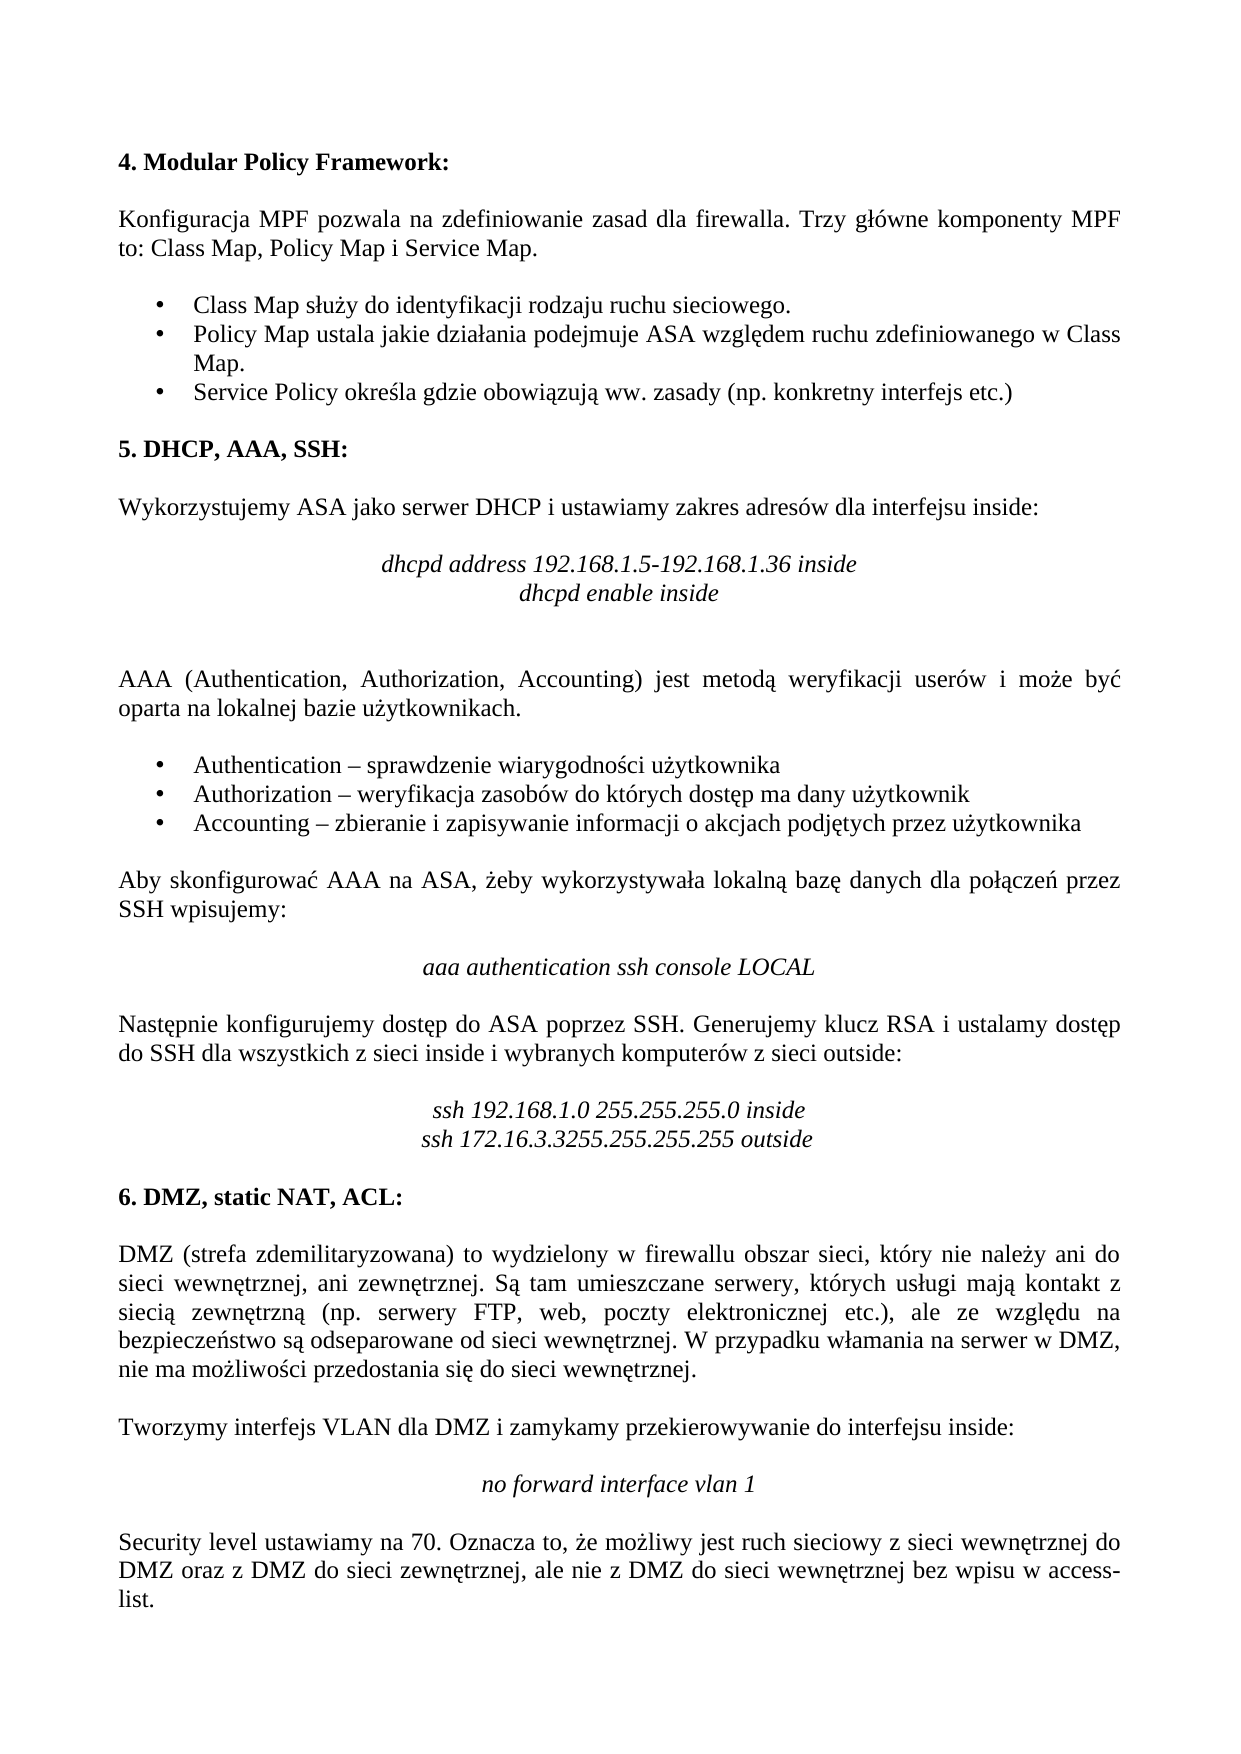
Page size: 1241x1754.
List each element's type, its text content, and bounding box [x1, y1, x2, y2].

text AAA (Authentication, Authorization, Accounting) jest metodą weryfikacji userów i może być oparta na lokalnej bazie użytkownikach. [118, 664, 1122, 722]
list Accounting – zbieranie i zapisywanie informacji o akcjach podjętych przez użytkownika [156, 808, 1122, 837]
text DMZ (strefa zdemilitaryzowana) to wydzielony w firewallu obszar sieci, który nie należy ani do sieci wewnętrznej, ani zewnętrznej. Są tam umieszczane serwery, których usługi mają kontakt z siecią zewnętrzną (np. serwery FTP, web, poczty elektronicznej etc.), ale ze względu na bezpieczeństwo są odseparowane od sieci wewnętrznej. W przypadku włamania na serwer w DMZ, nie ma możliwości przedostania się do sieci wewnętrznej. [118, 1239, 1122, 1383]
text dhcpd address 192.168.1.5-192.168.1.36 inside [118, 521, 1122, 578]
list Class Map służy do identyfikacji rodzaju ruchu sieciowego. [156, 291, 1122, 319]
text Następnie konfigurujemy dostęp do ASA poprzez SSH. Generujemy klucz RSA i ustalamy dostęp do SSH dla wszystkich z sieci inside i wybranych komputerów z sieci outside: [118, 1009, 1122, 1067]
text ssh 172.16.3.3255.255.255.255 outside [118, 1124, 1122, 1153]
text 4. Modular Policy Framework: [118, 147, 1122, 176]
text Security level ustawiamy na 70. Oznacza to, że możliwy jest ruch sieciowy z sieci wewnętrznej do DMZ oraz z DMZ do sieci zewnętrznej, ale nie z DMZ do sieci wewnętrznej bez wpisu w access-list. [118, 1527, 1122, 1613]
text 5. DHCP, AAA, SSH: [118, 434, 1122, 463]
text Aby skonfigurować AAA na ASA, żeby wykorzystywała lokalną bazę danych dla połączeń przez SSH wpisujemy: [118, 866, 1122, 923]
text no forward interface vlan 1 [118, 1469, 1122, 1498]
text Konfiguracja MPF pozwala na zdefiniowanie zasad dla firewalla. Trzy główne komponenty MPF to: Class Map, Policy Map i Service Map. [118, 204, 1122, 262]
text dhcpd enable inside [118, 578, 1122, 607]
list Authentication – sprawdzenie wiarygodności użytkownika [156, 751, 1122, 779]
list Service Policy określa gdzie obowiązują ww. zasady (np. konkretny interfejs etc.) [156, 377, 1122, 406]
text Tworzymy interfejs VLAN dla DMZ i zamykamy przekierowywanie do interfejsu inside: [118, 1412, 1122, 1441]
list Policy Map ustala jakie działania podejmuje ASA względem ruchu zdefiniowanego w Class Map. [156, 319, 1122, 377]
text aaa authentication ssh console LOCAL [118, 952, 1122, 981]
text Wykorzystujemy ASA jako serwer DHCP i ustawiamy zakres adresów dla interfejsu inside: [118, 492, 1122, 521]
list Authorization – weryfikacja zasobów do których dostęp ma dany użytkownik [156, 779, 1122, 808]
text 6. DMZ, static NAT, ACL: [118, 1182, 1122, 1211]
text ssh 192.168.1.0 255.255.255.0 inside [118, 1096, 1122, 1124]
